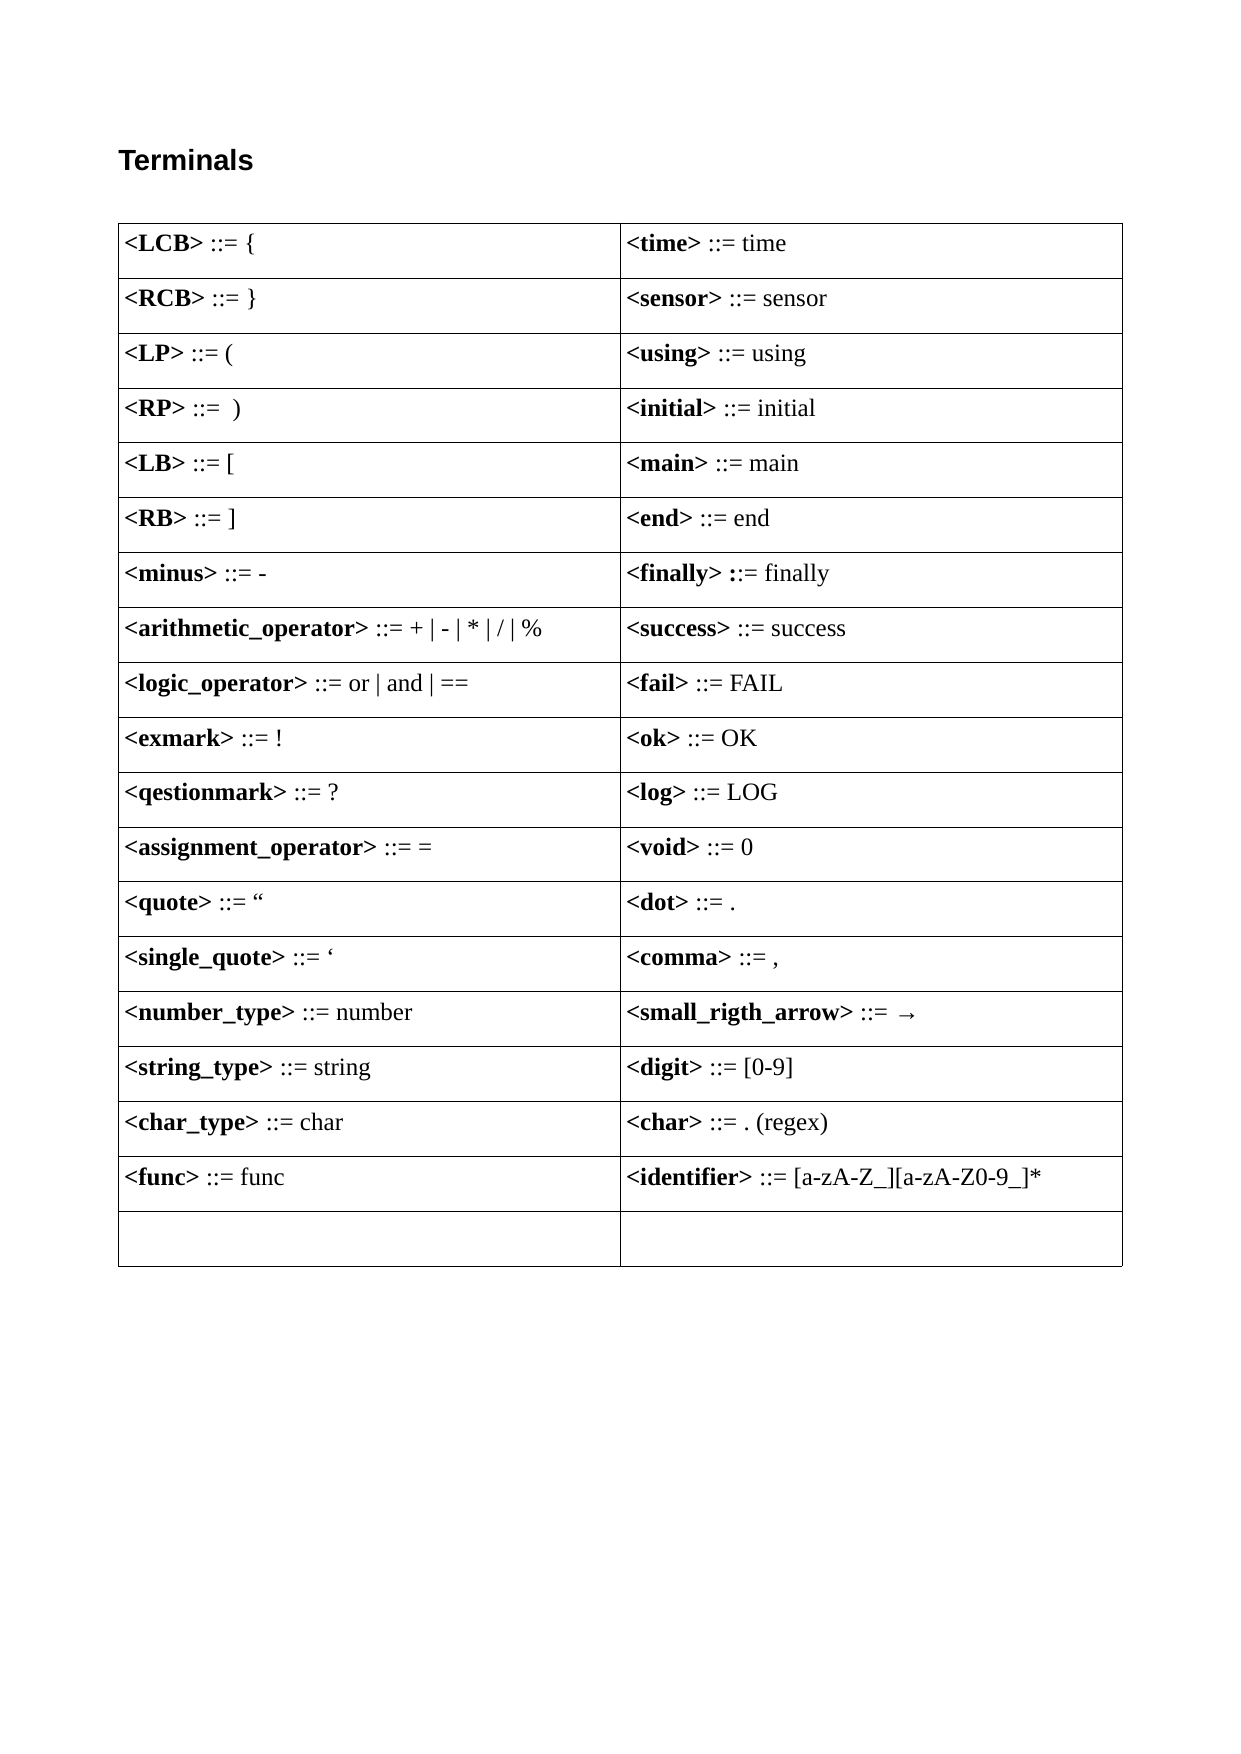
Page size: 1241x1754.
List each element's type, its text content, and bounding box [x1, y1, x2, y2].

table_cell <finally> ::= finally [621, 553, 1122, 607]
table_cell <quote> ::= “ [119, 882, 620, 936]
table_cell <comma> ::= , [621, 937, 1122, 991]
table_header <LCB> ::= { [119, 224, 620, 278]
table_cell <digit> ::= [0-9] [621, 1047, 1122, 1101]
table_cell <char_type> ::= char [119, 1102, 620, 1156]
table_cell <LP> ::= ( [119, 334, 620, 387]
table_cell <log> ::= LOG [621, 773, 1122, 827]
table_cell <ok> ::= OK [621, 718, 1122, 772]
table_cell <qestionmark> ::= ? [119, 773, 620, 827]
table_cell [119, 1212, 620, 1266]
table_cell <dot> ::= . [621, 882, 1122, 936]
table_cell <string_type> ::= string [119, 1047, 620, 1101]
subtitle Terminals [118, 143, 1122, 177]
table_cell <arithmetic_operator> ::= + | - | * | / | % [119, 608, 620, 662]
table_header <time> ::= time [621, 224, 1122, 278]
table_cell <minus> ::= - [119, 553, 620, 607]
table_cell <LB> ::= [ [119, 443, 620, 497]
table_cell <sensor> ::= sensor [621, 279, 1122, 332]
table_cell <RCB> ::= } [119, 279, 620, 332]
table_cell <assignment_operator> ::= = [119, 828, 620, 881]
table_cell <initial> ::= initial [621, 389, 1122, 442]
table_cell <using> ::= using [621, 334, 1122, 387]
table_cell <number_type> ::= number [119, 992, 620, 1046]
table_cell <func> ::= func [119, 1157, 620, 1211]
table_cell <identifier> ::= [a-zA-Z_][a-zA-Z0-9_]* [621, 1157, 1122, 1211]
table_cell <single_quote> ::= ‘ [119, 937, 620, 991]
table_cell <end> ::= end [621, 498, 1122, 552]
table_cell <void> ::= 0 [621, 828, 1122, 881]
table_cell <char> ::= . (regex) [621, 1102, 1122, 1156]
table_cell <RP> ::= ) [119, 389, 620, 442]
table_cell <fail> ::= FAIL [621, 663, 1122, 717]
table_cell <main> ::= main [621, 443, 1122, 497]
table_cell <small_rigth_arrow> ::= → [621, 992, 1122, 1046]
table_cell <logic_operator> ::= or | and | == [119, 663, 620, 717]
table_cell <exmark> ::= ! [119, 718, 620, 772]
table_cell [621, 1212, 1122, 1266]
table_cell <RB> ::= ] [119, 498, 620, 552]
table_cell <success> ::= success [621, 608, 1122, 662]
